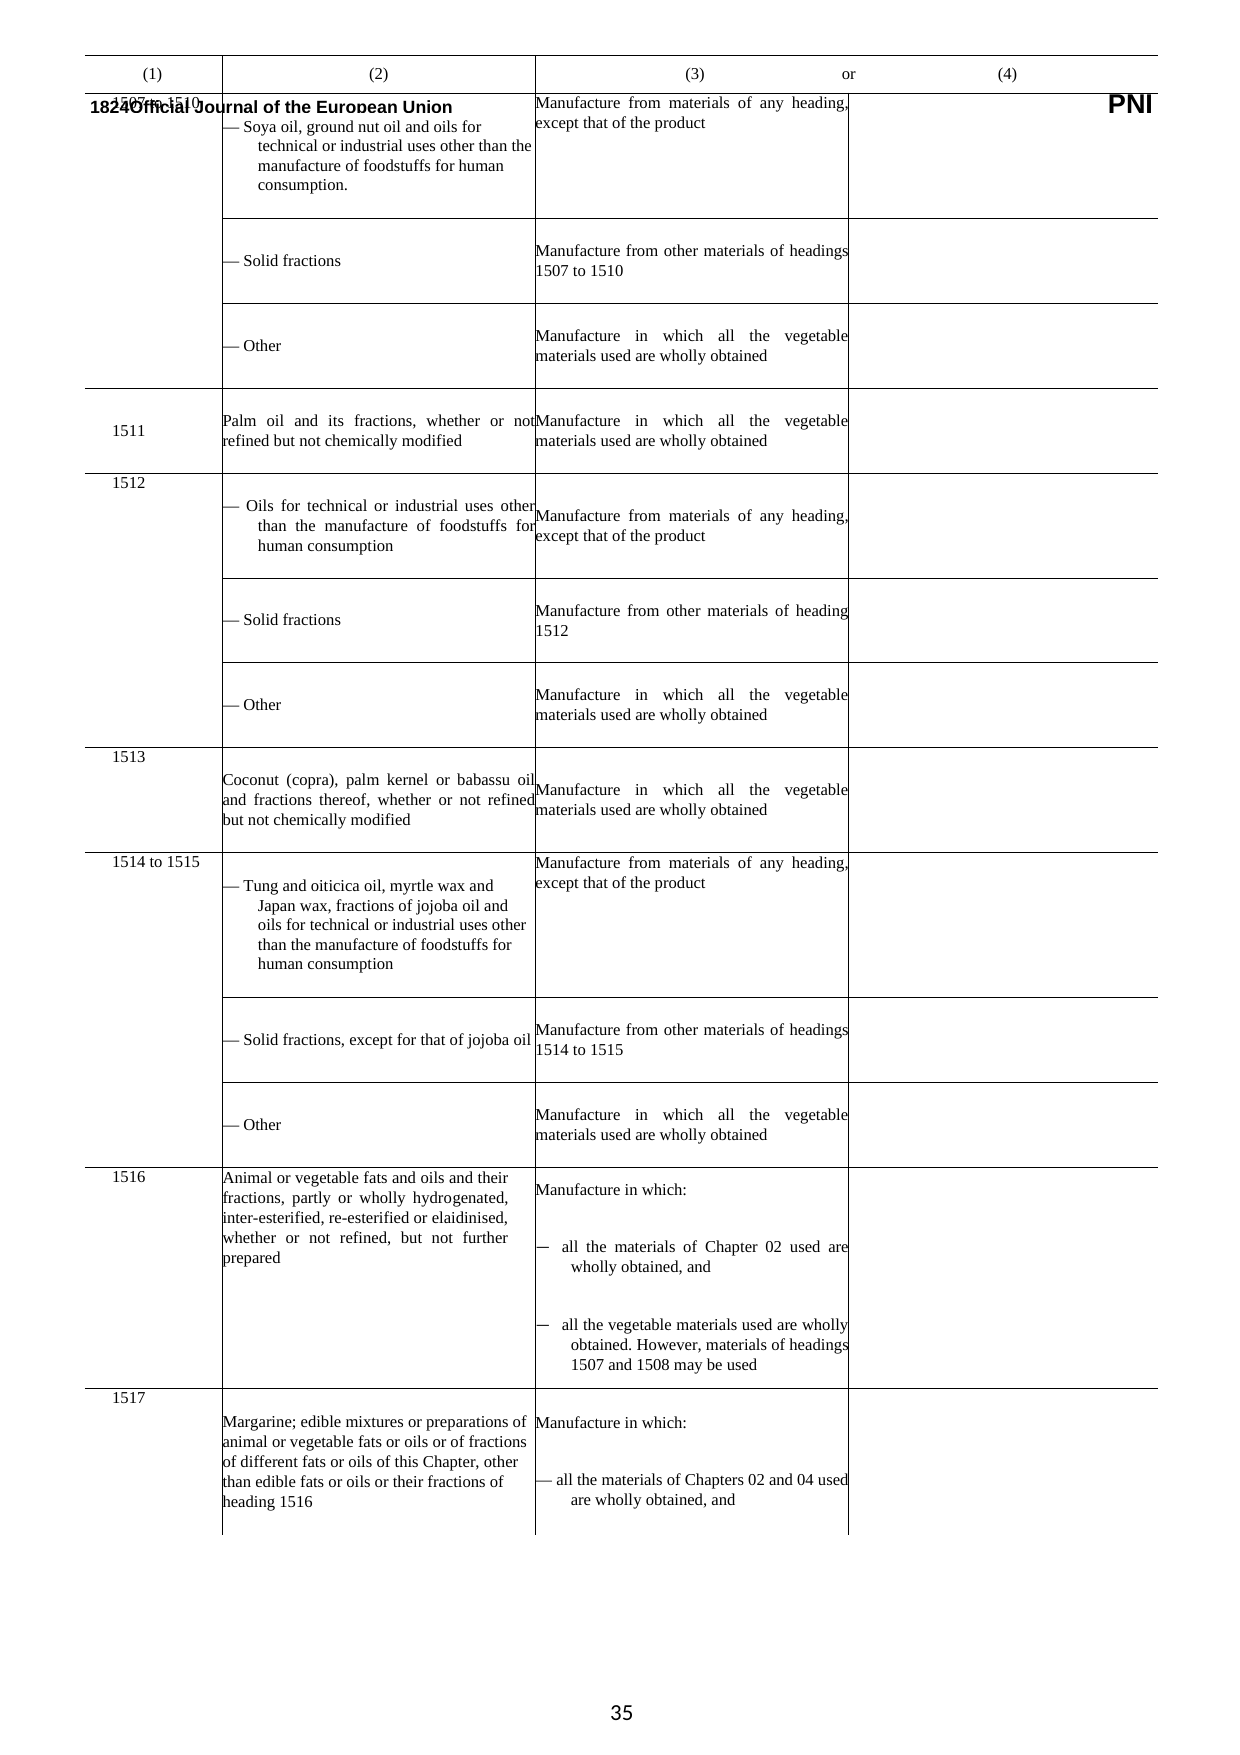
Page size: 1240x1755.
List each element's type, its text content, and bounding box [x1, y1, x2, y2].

table_cell Manufacture from other materials of headings 1507 to 1510 [536, 219, 848, 302]
table_cell — Other [223, 663, 535, 747]
table_cell Animal or vegetable fats and oils and their fractions, partly or wholly hydro­genated, inter-esterified, re-esterified or elaidinised, whether or not refined, but not further prepared [223, 1168, 535, 1387]
table_cell Manufacture in which all the vegetable materials used are wholly obtained [536, 748, 848, 852]
table_cell Manufacture from materials of any heading, except that of the product [536, 113, 848, 217]
table_cell [849, 663, 1158, 747]
table_cell — Tung and oiticica oil, myrtle wax and Japan wax, fractions of jojoba oil and oils for technical or industrial uses other than the manufacture of food­stuffs for human consumption [223, 853, 535, 997]
table_cell Manufacture from materials of any heading, except that of the product [536, 853, 848, 997]
table_cell [849, 304, 1158, 387]
table_cell Manufacture from other materials of headings 1514 to 1515 [536, 998, 848, 1082]
table_cell [849, 389, 1158, 472]
table_cell Manufacture in which all the vegetable materials used are wholly obtained [536, 304, 848, 387]
table_cell [849, 1083, 1158, 1167]
table_cell — Solid fractions [223, 579, 535, 662]
table_cell [849, 219, 1158, 302]
table_cell 1511 [85, 389, 222, 472]
table_cell Manufacture in which all the vegetable materials used are wholly obtained [536, 389, 848, 472]
table_cell [849, 474, 1158, 577]
table_cell — Oils for technical or industrial uses other than the manufacture of food­stuffs for human consumption [223, 474, 535, 577]
table_cell — Other [223, 304, 535, 387]
table_cell [849, 1168, 1158, 1387]
table_header (2) [223, 56, 535, 88]
table_cell — Solid fractions, except for that of jojoba oil [223, 998, 535, 1082]
table_cell — Soya oil, ground nut oil and oils for technical or industrial uses other than the manufacture of foodstuffs for human consumption. [223, 113, 535, 217]
table_cell 1514 to 1515 [85, 853, 222, 1167]
table_cell 1513 [85, 748, 222, 852]
table_cell Coconut (copra), palm kernel or babassu oil and fractions thereof, whether or not refined but not chemically modified [223, 748, 535, 852]
table_header (3) or (4) [536, 56, 1158, 92]
table_cell — Solid fractions [223, 219, 535, 302]
table_cell Manufacture in which: all the materials of Chapter 02 used are wholly obtained, and all the vegetable materials used are wholly obtained. However, materials of headings 1507 and 1508 may be used [536, 1168, 848, 1387]
table_cell Manufacture from materials of any heading, except that of the product [536, 474, 848, 577]
table_cell 1517 [85, 1389, 222, 1535]
table_cell Margarine; edible mixtures or prep­arations of animal or vegetable fats or oils or of fractions of different fats or oils of this Chapter, other than edible fats or oils or their fractions of heading 1516 [223, 1389, 535, 1535]
table_cell [849, 998, 1158, 1082]
table_cell [849, 94, 1158, 217]
table_cell Manufacture in which all the vegetable materials used are wholly obtained [536, 663, 848, 747]
table_cell Manufacture from other materials of heading 1512 [536, 579, 848, 662]
table_cell 1507 to 1510 [85, 94, 222, 387]
table_cell Palm oil and its fractions, whether or not refined but not chemically modified [223, 389, 535, 472]
table_cell [849, 853, 1158, 997]
table_cell Manufacture in which: — all the materials of Chapters 02 and 04 used are wholly obtained, and [536, 1389, 848, 1535]
table_cell Manufacture in which all the vegetable materials used are wholly obtained [536, 1083, 848, 1167]
table_cell [849, 1389, 1158, 1535]
table_cell [849, 579, 1158, 662]
table_cell — Other [223, 1083, 535, 1167]
table_header (1) [85, 56, 222, 92]
table_cell 1512 [85, 474, 222, 747]
table_cell 1516 [85, 1168, 222, 1387]
table_cell [849, 748, 1158, 852]
